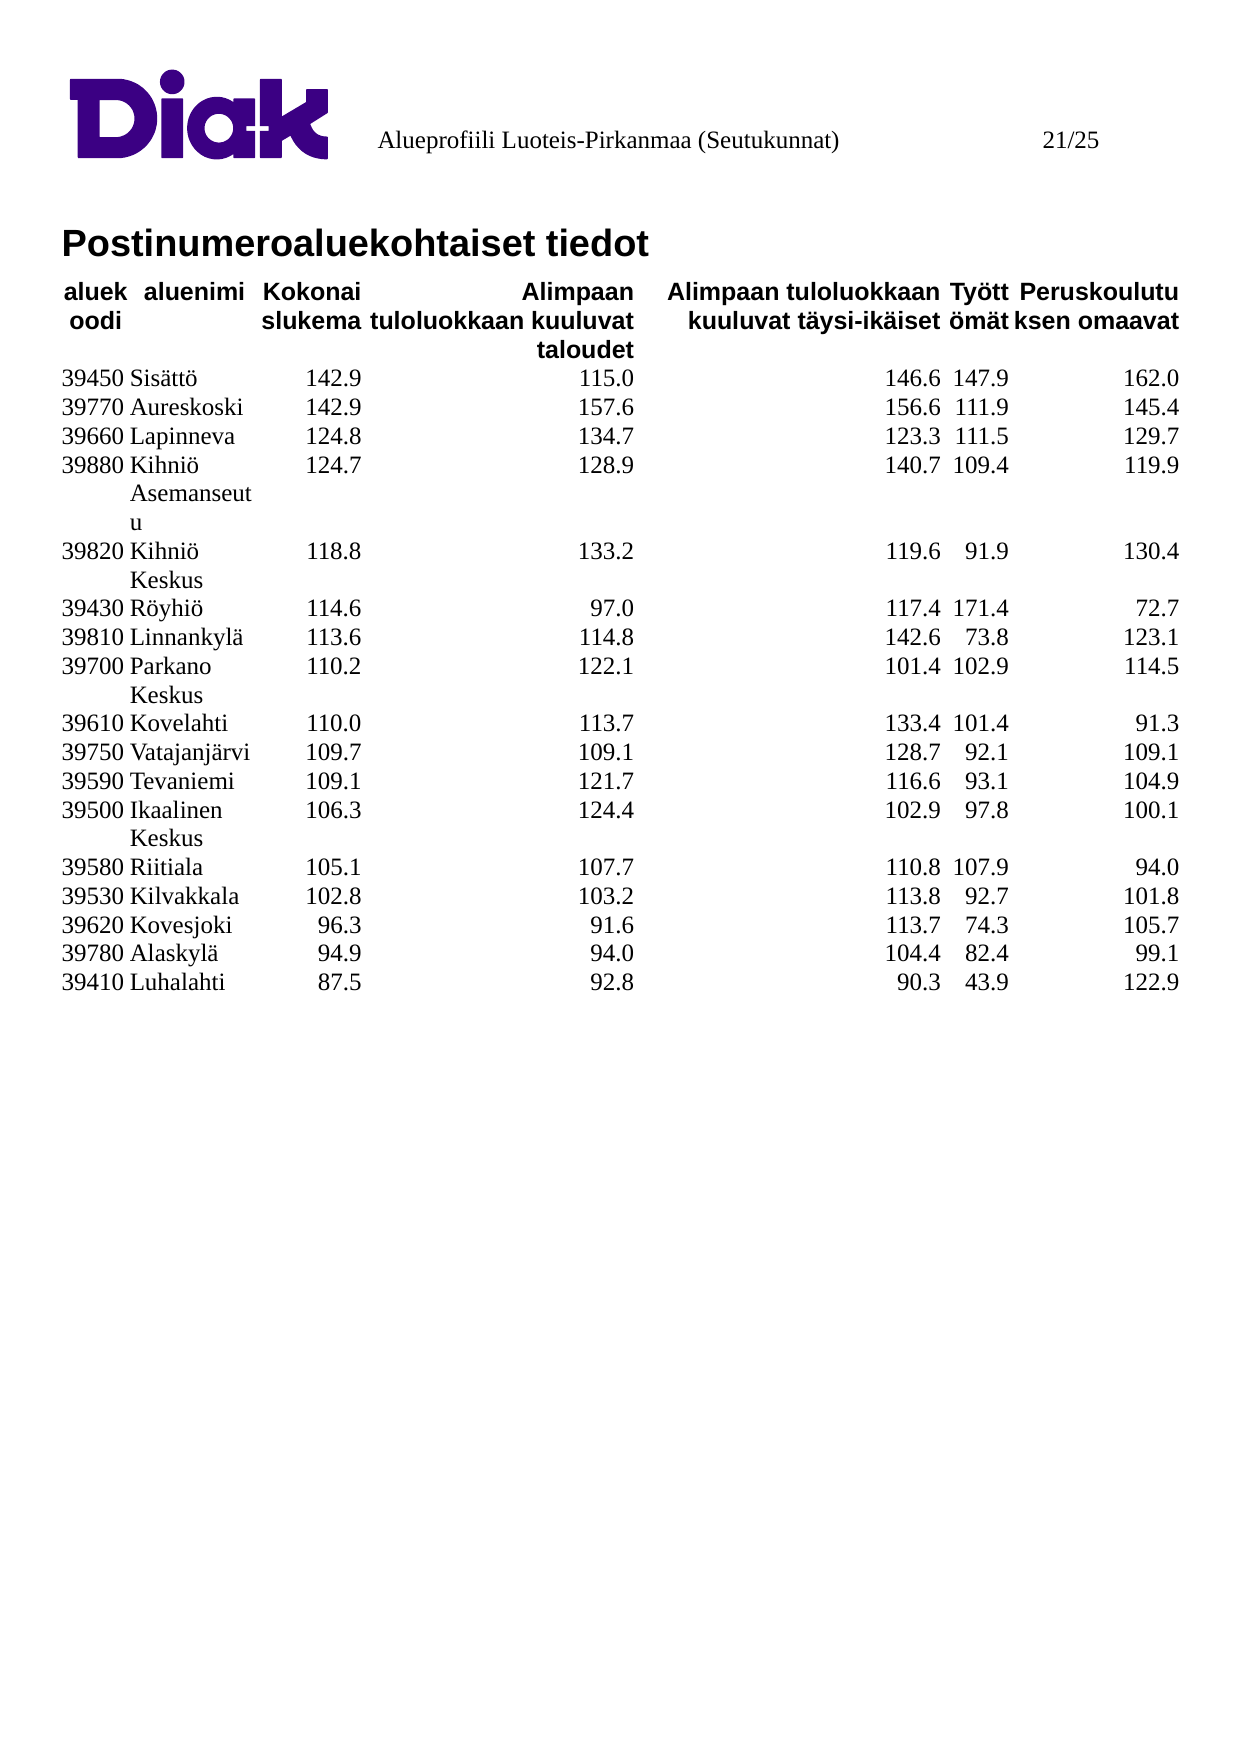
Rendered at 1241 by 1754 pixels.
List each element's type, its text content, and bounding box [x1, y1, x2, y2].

table_cell 109.7 [259, 737, 361, 766]
table_cell 87.5 [259, 967, 361, 996]
table_cell 92.1 [941, 737, 1009, 766]
table_cell 107.7 [361, 852, 634, 881]
table_cell Ikaalinen Keskus [130, 795, 259, 852]
table_cell 128.9 [361, 450, 634, 536]
subtitle Postinumeroaluekohtaiset tiedot [61, 221, 1179, 265]
table_cell 97.0 [361, 594, 634, 622]
table_cell 114.6 [259, 594, 361, 622]
table_cell Kovesjoki [130, 910, 259, 938]
table_cell 119.9 [1009, 450, 1179, 536]
table_cell 109.4 [941, 450, 1009, 536]
table_cell 105.1 [259, 852, 361, 881]
table_cell 43.9 [941, 967, 1009, 996]
table_cell 93.1 [941, 766, 1009, 795]
table_cell Luhalahti [130, 967, 259, 996]
table_cell 115.0 [361, 364, 634, 392]
table_cell 39780 [61, 939, 129, 967]
table_cell 123.3 [634, 421, 941, 450]
table_cell 113.7 [361, 709, 634, 737]
table_cell Aureskoski [130, 392, 259, 421]
table_cell 114.8 [361, 622, 634, 651]
table_cell 140.7 [634, 450, 941, 536]
table_header Alimpaan tuloluokkaan kuuluvat taloudet [361, 277, 634, 363]
table_cell 39580 [61, 852, 129, 881]
table_cell 146.6 [634, 364, 941, 392]
table_cell Parkano Keskus [130, 651, 259, 708]
table_header aluekoodi [61, 277, 129, 363]
table_cell 39530 [61, 881, 129, 910]
table_cell 92.8 [361, 967, 634, 996]
table_cell Tevaniemi [130, 766, 259, 795]
table_cell 142.6 [634, 622, 941, 651]
table_cell 39770 [61, 392, 129, 421]
table_header Peruskoulutuksen omaavat [1009, 277, 1179, 363]
table_cell Linnankylä [130, 622, 259, 651]
table_cell 91.6 [361, 910, 634, 938]
table_cell 39820 [61, 536, 129, 593]
table_cell 39880 [61, 450, 129, 536]
table_cell 145.4 [1009, 392, 1179, 421]
table_cell 110.2 [259, 651, 361, 708]
table_cell 102.9 [941, 651, 1009, 708]
table_cell 100.1 [1009, 795, 1179, 852]
table_cell 82.4 [941, 939, 1009, 967]
table_cell 99.1 [1009, 939, 1179, 967]
table_cell 91.3 [1009, 709, 1179, 737]
table_cell 102.8 [259, 881, 361, 910]
table_cell 102.9 [634, 795, 941, 852]
table_cell 39430 [61, 594, 129, 622]
table_cell 101.4 [941, 709, 1009, 737]
table_cell 96.3 [259, 910, 361, 938]
table_cell 111.9 [941, 392, 1009, 421]
table_cell 134.7 [361, 421, 634, 450]
table_cell Lapinneva [130, 421, 259, 450]
table_cell 116.6 [634, 766, 941, 795]
table_cell 107.9 [941, 852, 1009, 881]
table_cell 101.8 [1009, 881, 1179, 910]
table_cell 147.9 [941, 364, 1009, 392]
table_cell 157.6 [361, 392, 634, 421]
table_cell 123.1 [1009, 622, 1179, 651]
table_cell 39660 [61, 421, 129, 450]
table_cell 39620 [61, 910, 129, 938]
table_cell 119.6 [634, 536, 941, 593]
table_cell 94.0 [1009, 852, 1179, 881]
table_cell 122.1 [361, 651, 634, 708]
table_cell 109.1 [361, 737, 634, 766]
table_cell 101.4 [634, 651, 941, 708]
table_cell 39750 [61, 737, 129, 766]
table_header Työttömät [941, 277, 1009, 363]
table_cell 39810 [61, 622, 129, 651]
table_cell 39500 [61, 795, 129, 852]
table_cell 133.4 [634, 709, 941, 737]
table_cell 90.3 [634, 967, 941, 996]
table_cell 124.7 [259, 450, 361, 536]
table_cell 156.6 [634, 392, 941, 421]
table_cell 121.7 [361, 766, 634, 795]
table_cell 105.7 [1009, 910, 1179, 938]
table_cell 113.7 [634, 910, 941, 938]
table_cell 142.9 [259, 392, 361, 421]
table_cell 128.7 [634, 737, 941, 766]
table_cell Alaskylä [130, 939, 259, 967]
table_cell 162.0 [1009, 364, 1179, 392]
table_cell 106.3 [259, 795, 361, 852]
table_cell 113.6 [259, 622, 361, 651]
table_cell 92.7 [941, 881, 1009, 910]
table_cell 39700 [61, 651, 129, 708]
table_cell 114.5 [1009, 651, 1179, 708]
table_cell 124.8 [259, 421, 361, 450]
table_cell 171.4 [941, 594, 1009, 622]
table_cell 122.9 [1009, 967, 1179, 996]
table_cell 117.4 [634, 594, 941, 622]
table_cell 110.0 [259, 709, 361, 737]
table_cell 72.7 [1009, 594, 1179, 622]
table_cell 133.2 [361, 536, 634, 593]
table_cell 39450 [61, 364, 129, 392]
table_header Alimpaan tuloluokkaan kuuluvat täysi-ikäiset [634, 277, 941, 363]
table_cell 109.1 [1009, 737, 1179, 766]
table_cell Kilvakkala [130, 881, 259, 910]
table_cell 130.4 [1009, 536, 1179, 593]
table_header Kokonaislukema [259, 277, 361, 363]
table_cell 103.2 [361, 881, 634, 910]
table_cell 39610 [61, 709, 129, 737]
table_cell Röyhiö [130, 594, 259, 622]
table_header aluenimi [130, 277, 259, 363]
table_cell 39590 [61, 766, 129, 795]
table_cell 74.3 [941, 910, 1009, 938]
table_cell 129.7 [1009, 421, 1179, 450]
table_cell 104.9 [1009, 766, 1179, 795]
table_cell 39410 [61, 967, 129, 996]
table_cell 142.9 [259, 364, 361, 392]
table_cell 91.9 [941, 536, 1009, 593]
table_cell Sisättö [130, 364, 259, 392]
table_cell Kihniö Keskus [130, 536, 259, 593]
table_cell 109.1 [259, 766, 361, 795]
table_cell 124.4 [361, 795, 634, 852]
table_cell 111.5 [941, 421, 1009, 450]
table_cell 113.8 [634, 881, 941, 910]
table_cell Vatajanjärvi [130, 737, 259, 766]
table_cell 97.8 [941, 795, 1009, 852]
table_cell 73.8 [941, 622, 1009, 651]
table_cell 118.8 [259, 536, 361, 593]
table_cell 94.0 [361, 939, 634, 967]
table_cell Kovelahti [130, 709, 259, 737]
table_cell 94.9 [259, 939, 361, 967]
table_cell Kihniö Asemanseutu [130, 450, 259, 536]
table_cell 110.8 [634, 852, 941, 881]
table_cell 104.4 [634, 939, 941, 967]
table_cell Riitiala [130, 852, 259, 881]
